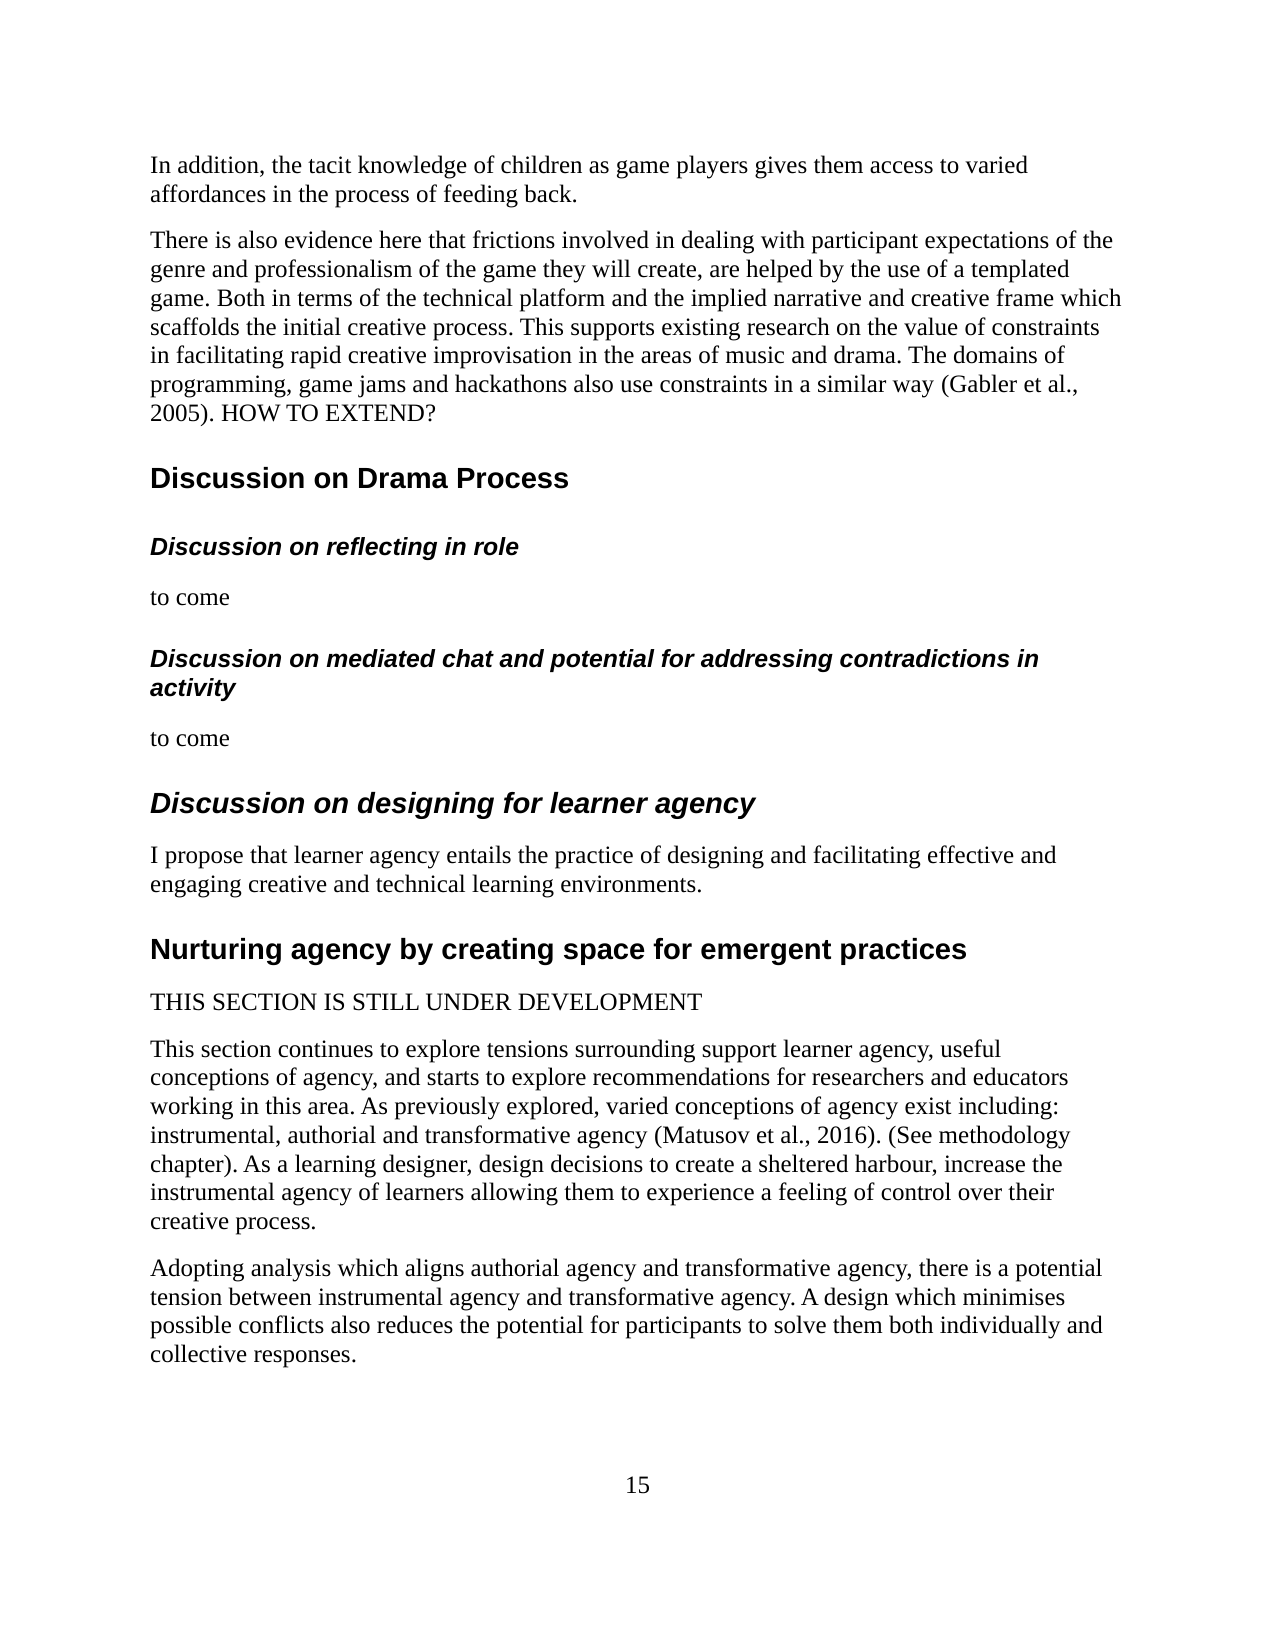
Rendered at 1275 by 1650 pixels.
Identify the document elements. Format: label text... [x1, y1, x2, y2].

subtitle Discussion on Drama Process [150, 461, 1125, 494]
text I propose that learner agency entails the practice of designing and facilitating effective and engaging creative and technical learning environments. [150, 841, 1125, 898]
subtitle Discussion on reflecting in role [150, 532, 1125, 560]
text This section continues to explore tensions surrounding support learner agency, useful conceptions of agency, and starts to explore recommendations for researchers and educators working in this area. As previously explored, varied conceptions of agency exist including: instrumental, authorial and transformative agency (Matusov et al., 2016). (See methodology chapter). As a learning designer, design decisions to create a sheltered harbour, increase the instrumental agency of learners allowing them to experience a feeling of control over their creative process. [150, 1034, 1125, 1235]
subtitle Discussion on designing for learner agency [150, 786, 1125, 819]
text In addition, the tacit knowledge of children as game players gives them access to varied affordances in the process of feeding back. [150, 150, 1125, 207]
text Adopting analysis which aligns authorial agency and transformative agency, there is a potential tension between instrumental agency and transformative agency. A design which minimises possible conflicts also reduces the potential for participants to solve them both individually and collective responses. [150, 1253, 1125, 1368]
text to come [150, 723, 1125, 752]
subtitle Discussion on mediated chat and potential for addressing contradictions in activity [150, 644, 1125, 701]
text to come [150, 582, 1125, 610]
subtitle Nurturing agency by creating space for emergent practices [150, 932, 1125, 966]
text There is also evidence here that frictions involved in dealing with participant expectations of the genre and professionalism of the game they will create, are helped by the use of a templated game. Both in terms of the technical platform and the implied narrative and creative frame which scaffolds the initial creative process. This supports existing research on the value of constraints in facilitating rapid creative improvisation in the areas of music and drama. The domains of programming, game jams and hackathons also use constraints in a similar way (Gabler et al., 2005). HOW TO EXTEND? [150, 225, 1125, 427]
text THIS SECTION IS STILL UNDER DEVELOPMENT [150, 987, 1125, 1016]
